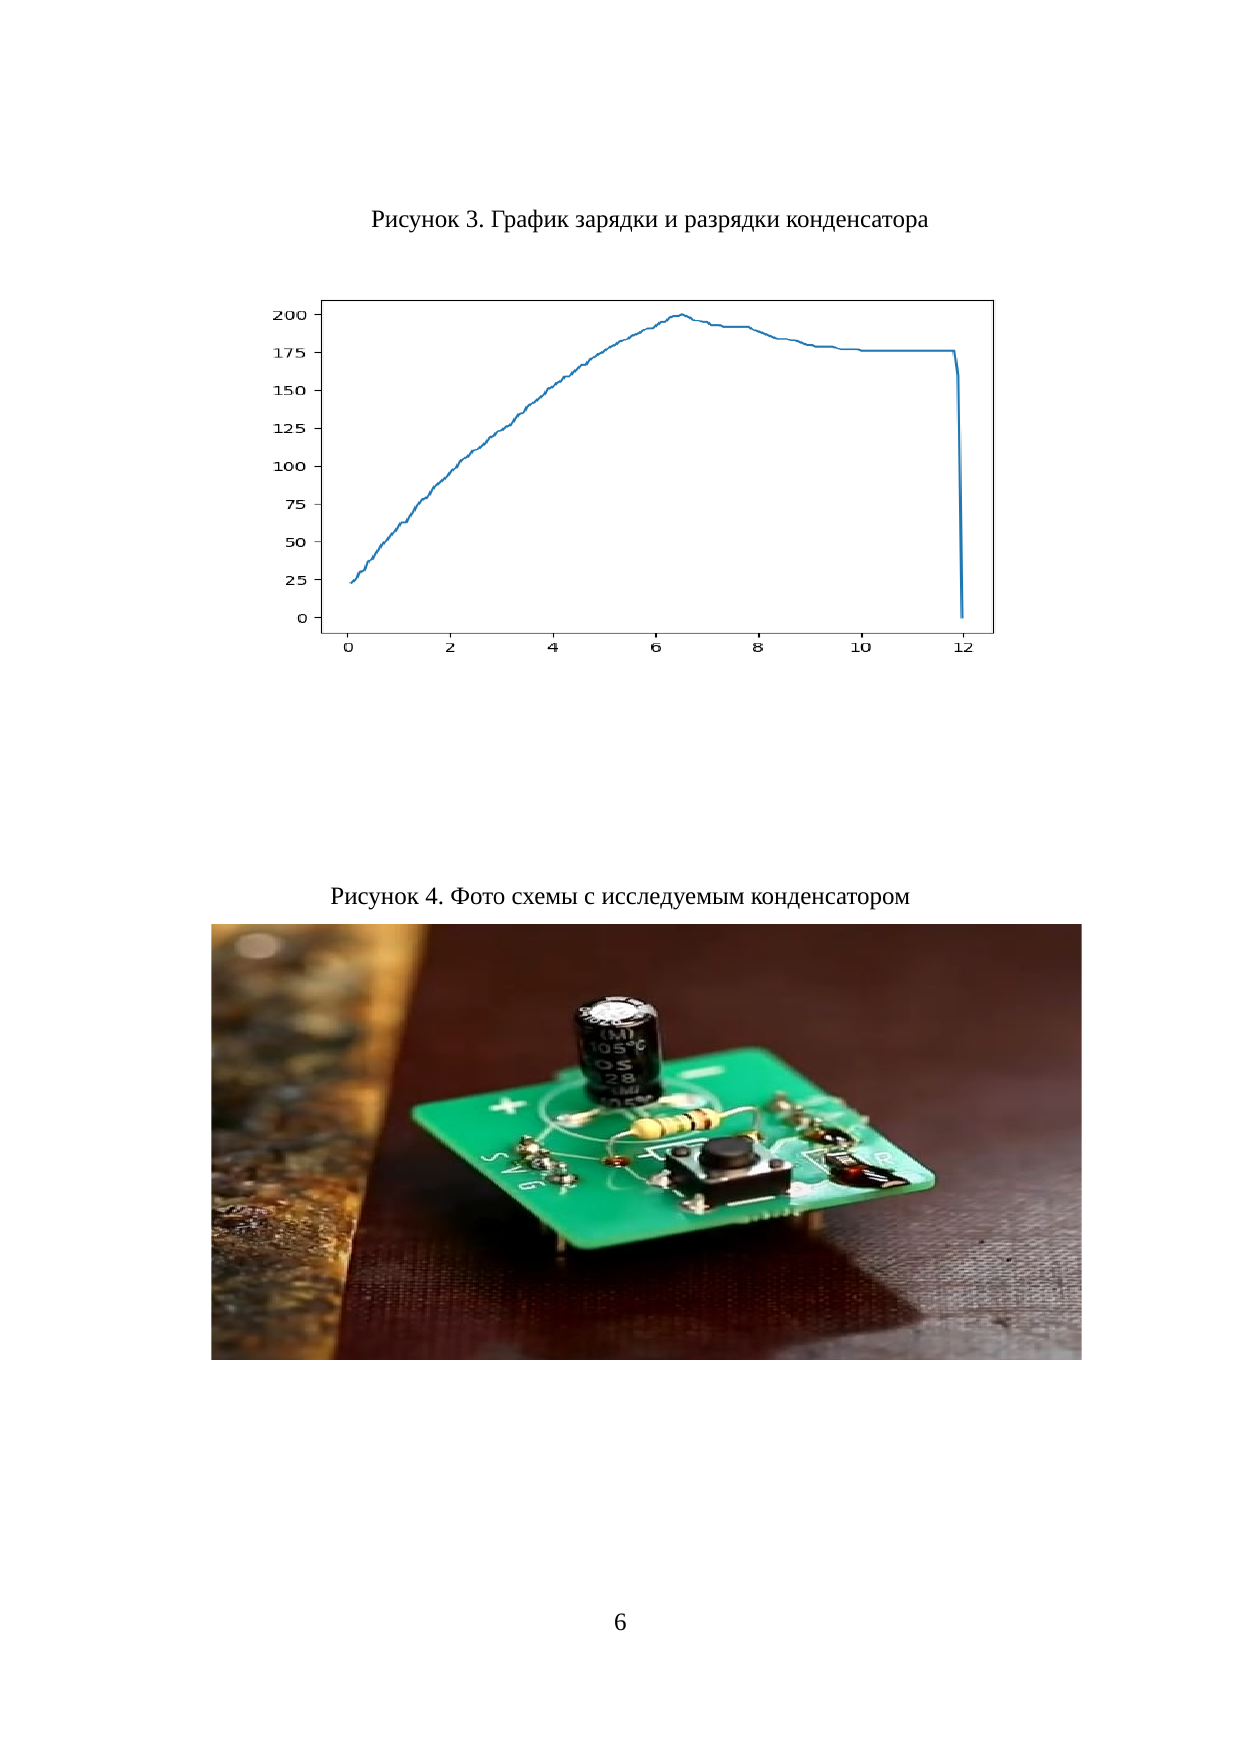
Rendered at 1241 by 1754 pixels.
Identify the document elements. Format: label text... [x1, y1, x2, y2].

text Рисунок 4. Фото схемы с исследуемым конденсатором [118, 881, 1122, 910]
text Рисунок 3. График зарядки и разрядки конденсатора [118, 204, 1122, 233]
picture [213, 247, 1080, 680]
picture [211, 924, 1082, 1360]
